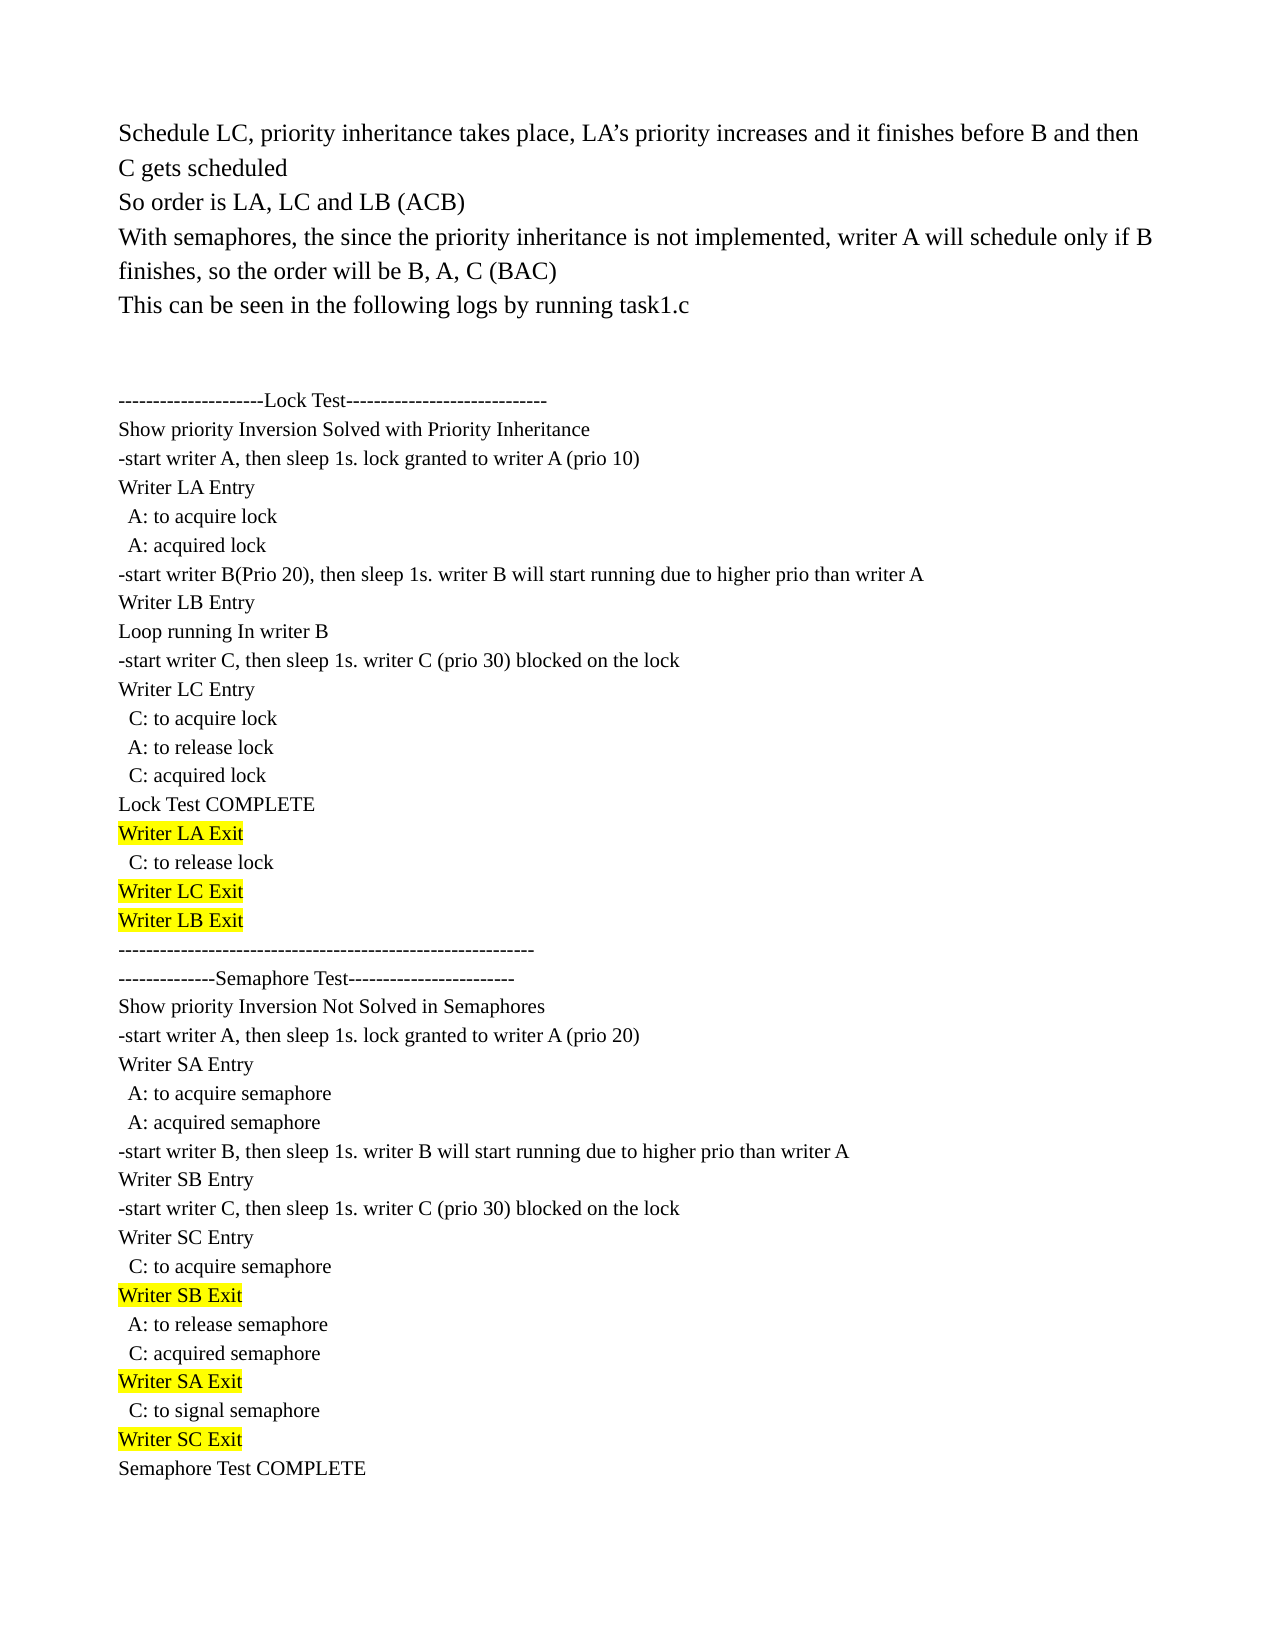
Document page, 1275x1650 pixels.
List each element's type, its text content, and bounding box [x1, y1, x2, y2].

text --------------Semaphore Test------------------------ [118, 965, 1157, 989]
text With semaphores, the since the priority inheritance is not implemented, writer A will schedule only if B finishes, so the order will be B, A, C (BAC) [118, 222, 1157, 285]
text -start writer A, then sleep 1s. lock granted to writer A (prio 20) [118, 1023, 1157, 1047]
text So order is LA, LC and LB (ACB) [118, 187, 1157, 216]
text Writer SB Entry [118, 1167, 1157, 1191]
text Writer LA Exit [118, 821, 1157, 845]
text -start writer A, then sleep 1s. lock granted to writer A (prio 10) [118, 446, 1157, 470]
text Show priority Inversion Solved with Priority Inheritance [118, 417, 1157, 441]
text C: to signal semaphore [118, 1398, 1157, 1422]
text Show priority Inversion Not Solved in Semaphores [118, 994, 1157, 1018]
text Writer SC Exit [118, 1427, 1157, 1451]
text Writer SB Exit [118, 1283, 1157, 1307]
text C: acquired lock [118, 763, 1157, 787]
text ---------------------Lock Test----------------------------- [118, 388, 1157, 412]
text A: to release semaphore [118, 1312, 1157, 1336]
text This can be seen in the following logs by running task1.c [118, 291, 1157, 319]
text Writer LC Entry [118, 677, 1157, 701]
text A: to release lock [118, 734, 1157, 759]
text A: acquired lock [118, 533, 1157, 557]
text Writer LB Exit [118, 908, 1157, 932]
text Writer SC Entry [118, 1225, 1157, 1249]
text Lock Test COMPLETE [118, 792, 1157, 816]
text Writer LC Exit [118, 879, 1157, 903]
text Writer LA Entry [118, 475, 1157, 499]
text C: to release lock [118, 850, 1157, 874]
text -start writer B(Prio 20), then sleep 1s. writer B will start running due to higher prio than writer A [118, 561, 1157, 586]
text C: acquired semaphore [118, 1341, 1157, 1364]
text A: acquired semaphore [118, 1110, 1157, 1134]
text -start writer C, then sleep 1s. writer C (prio 30) blocked on the lock [118, 1196, 1157, 1220]
text C: to acquire semaphore [118, 1254, 1157, 1278]
text Writer LB Entry [118, 590, 1157, 614]
text A: to acquire lock [118, 504, 1157, 528]
text Loop running In writer B [118, 619, 1157, 643]
text -start writer C, then sleep 1s. writer C (prio 30) blocked on the lock [118, 648, 1157, 672]
text Writer SA Entry [118, 1052, 1157, 1076]
text A: to acquire semaphore [118, 1081, 1157, 1105]
text -start writer B, then sleep 1s. writer B will start running due to higher prio than writer A [118, 1138, 1157, 1163]
text ------------------------------------------------------------ [118, 937, 1157, 961]
text Semaphore Test COMPLETE [118, 1456, 1157, 1480]
text Schedule LC, priority inheritance takes place, LA’s priority increases and it finishes before B and then C gets scheduled [118, 118, 1157, 181]
text Writer SA Exit [118, 1369, 1157, 1393]
text C: to acquire lock [118, 706, 1157, 730]
